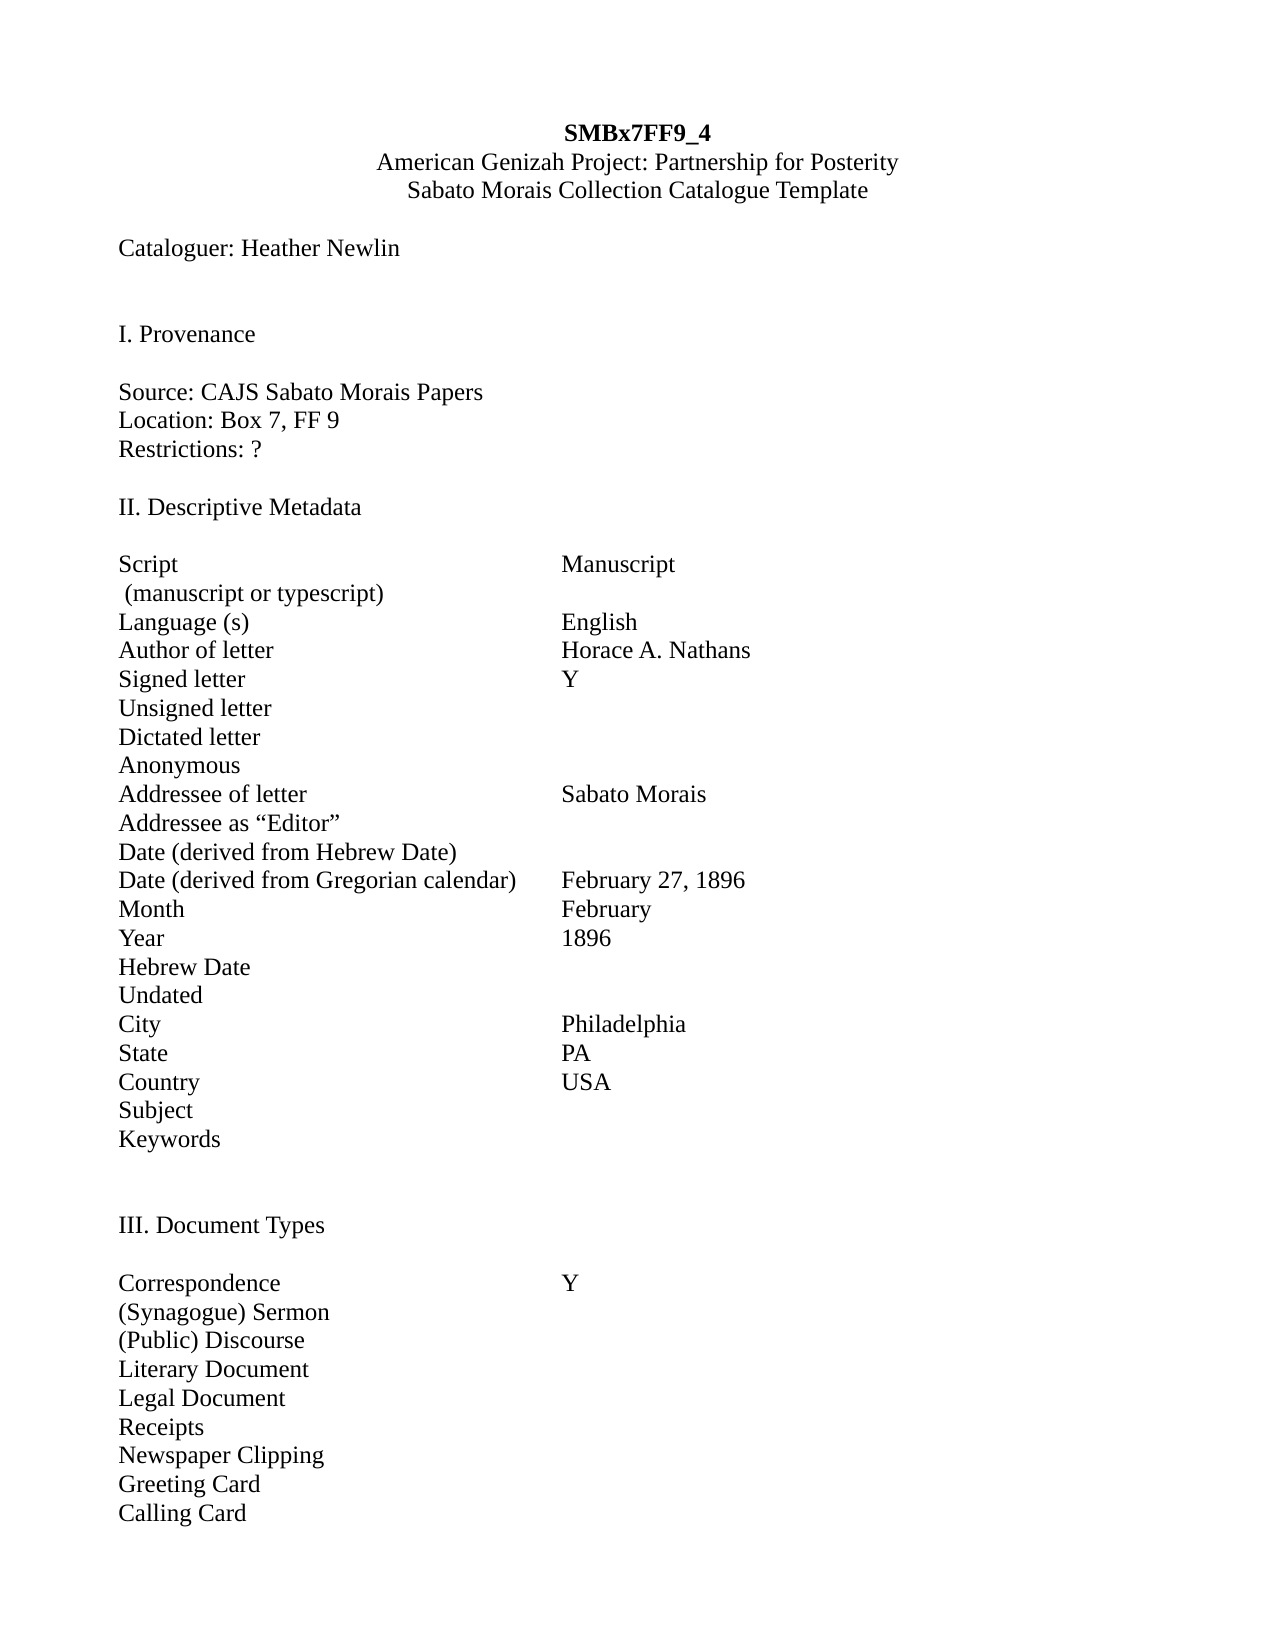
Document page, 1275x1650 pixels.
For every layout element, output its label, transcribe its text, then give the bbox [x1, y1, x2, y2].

text Source: CAJS Sabato Morais Papers [118, 377, 1157, 406]
text Date (derived from Gregorian calendar) February 27, 1896 [118, 866, 1157, 894]
text Legal Document [118, 1383, 1157, 1412]
text (manuscript or typescript) [118, 578, 1157, 607]
text (Public) Discourse [118, 1326, 1157, 1354]
text American Genizah Project: Partnership for Posterity [118, 147, 1157, 176]
text Author of letter Horace A. Nathans [118, 636, 1157, 664]
text (Synagogue) Sermon [118, 1297, 1157, 1326]
text I. Provenance [118, 319, 1157, 348]
text Addressee of letter Sabato Morais [118, 779, 1157, 808]
text Country USA [118, 1067, 1157, 1096]
text Signed letter Y [118, 664, 1157, 693]
text Script Manuscript [118, 549, 1157, 578]
text Unsigned letter [118, 693, 1157, 722]
text Dictated letter [118, 722, 1157, 751]
text Cataloguer: Heather Newlin [118, 233, 1157, 262]
text Year 1896 [118, 923, 1157, 952]
text Restrictions: ? [118, 434, 1157, 463]
text Sabato Morais Collection Catalogue Template [118, 176, 1157, 204]
text Date (derived from Hebrew Date) [118, 837, 1157, 866]
text Literary Document [118, 1354, 1157, 1383]
text Correspondence Y [118, 1268, 1157, 1297]
text II. Descriptive Metadata [118, 492, 1157, 521]
text Newspaper Clipping [118, 1441, 1157, 1469]
text Month February [118, 894, 1157, 923]
text Language (s) English [118, 607, 1157, 636]
text Receipts [118, 1412, 1157, 1441]
text III. Document Types [118, 1211, 1157, 1239]
text City Philadelphia [118, 1009, 1157, 1038]
text Undated [118, 981, 1157, 1009]
text Greeting Card [118, 1469, 1157, 1498]
text Addressee as “Editor” [118, 808, 1157, 837]
text SMBx7FF9_4 [118, 118, 1157, 147]
text Anonymous [118, 751, 1157, 779]
text Hebrew Date [118, 952, 1157, 981]
text Subject [118, 1096, 1157, 1124]
text Keywords [118, 1124, 1157, 1153]
text Calling Card [118, 1498, 1157, 1527]
text State PA [118, 1038, 1157, 1067]
text Location: Box 7, FF 9 [118, 406, 1157, 434]
